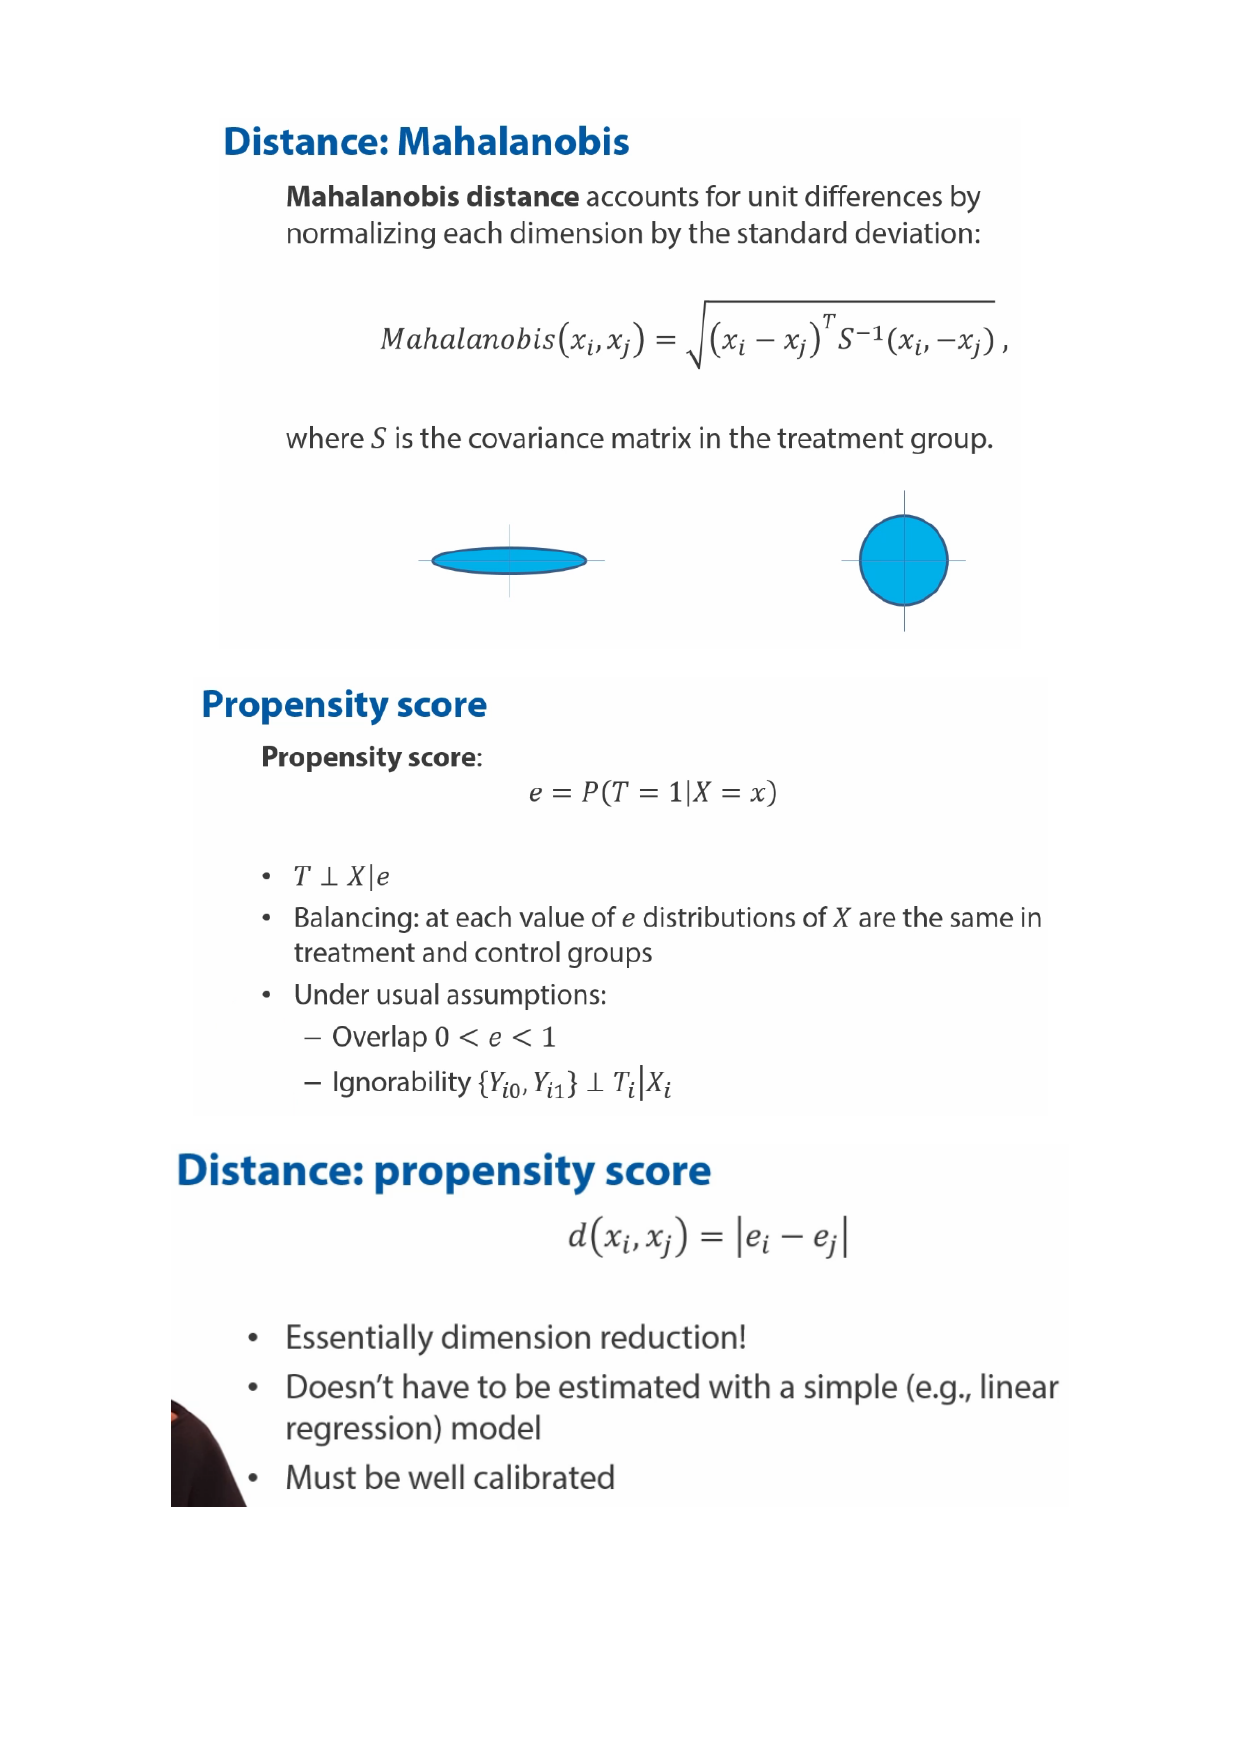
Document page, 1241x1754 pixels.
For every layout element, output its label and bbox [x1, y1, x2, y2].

picture [219, 118, 1021, 649]
picture [192, 677, 1048, 1116]
picture [171, 1144, 1070, 1507]
